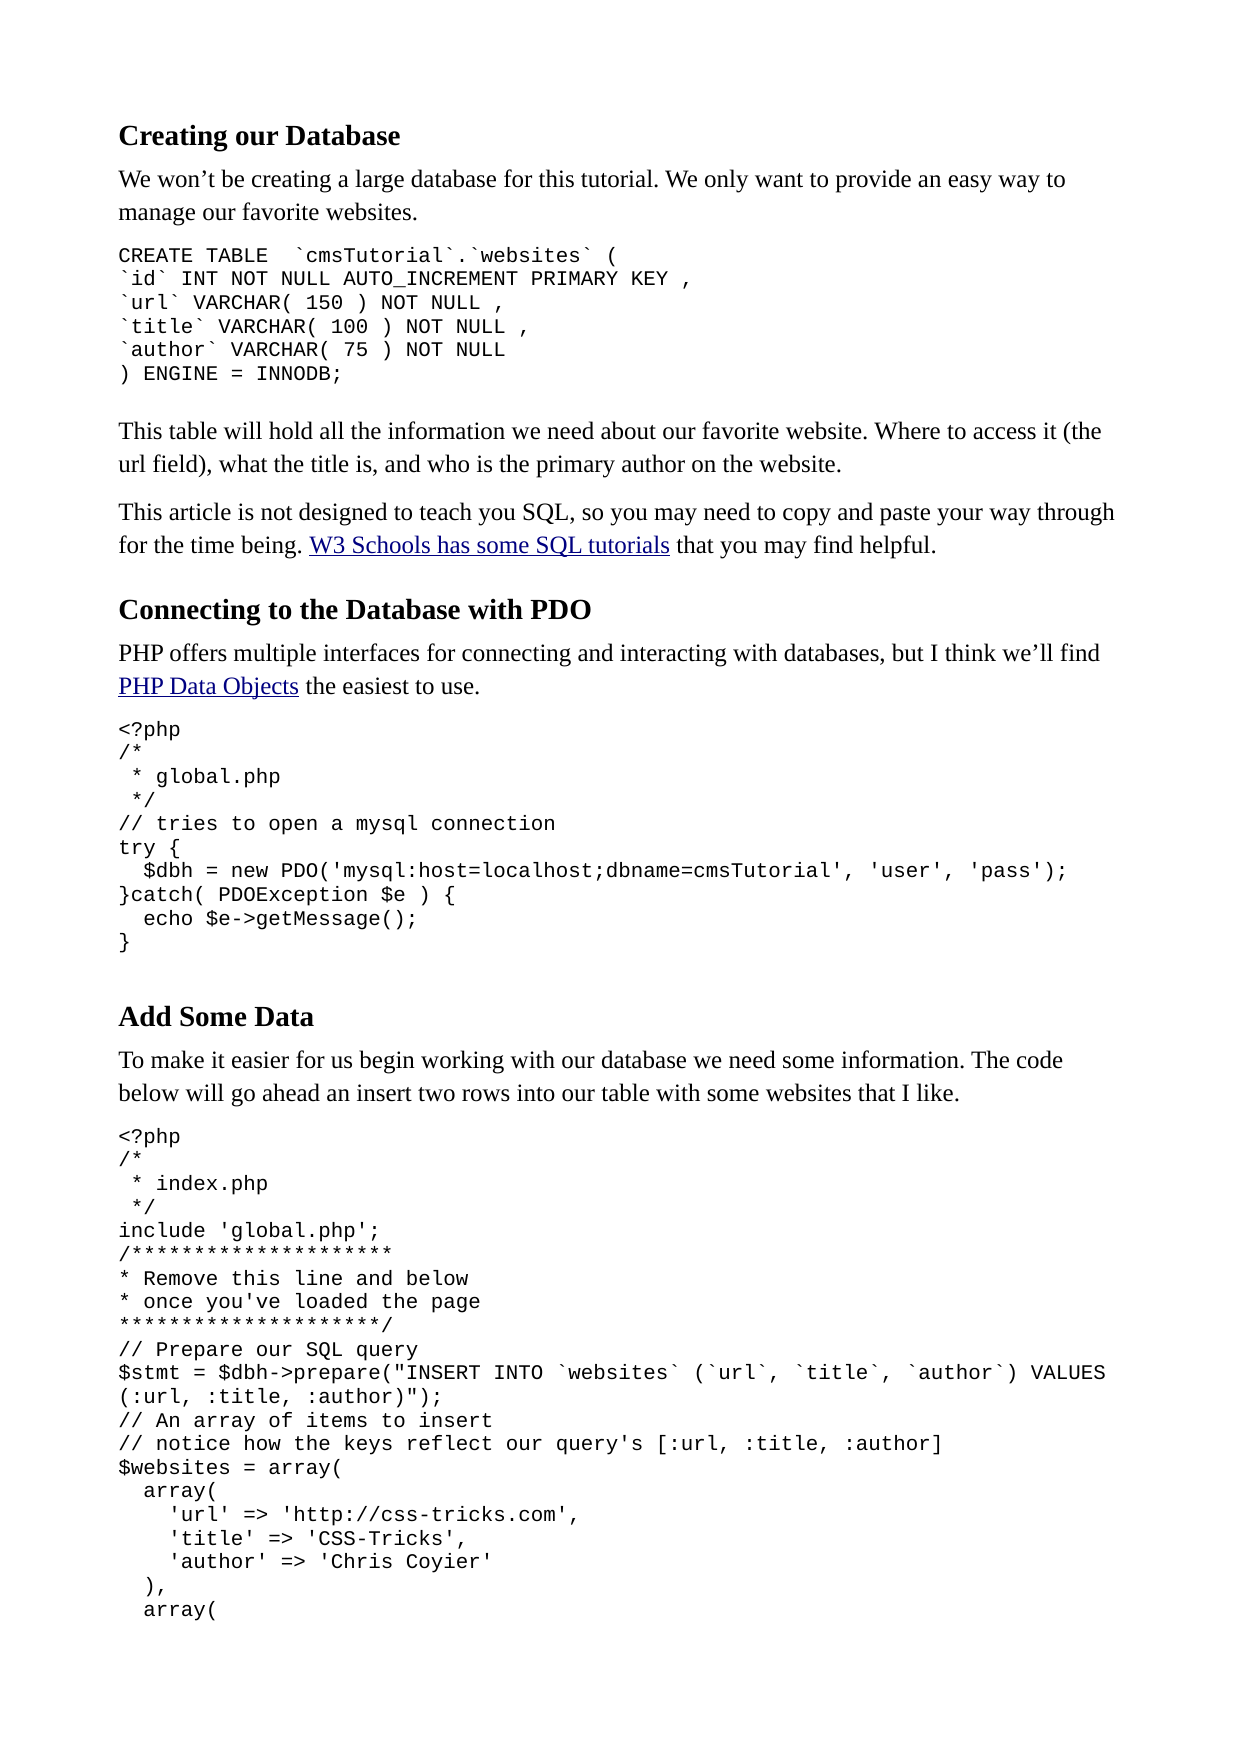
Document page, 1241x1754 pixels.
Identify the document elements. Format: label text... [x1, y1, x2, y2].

text * Remove this line and below [118, 1268, 1122, 1291]
subtitle Connecting to the Database with PDO [118, 592, 1122, 626]
text array( [118, 1599, 1122, 1622]
text /* [118, 1149, 1122, 1173]
text We won’t be creating a large database for this tutorial. We only want to provide an easy way to manage our favorite websites. [118, 164, 1122, 226]
text 'url' => 'http://css-tricks.com', [118, 1504, 1122, 1528]
text /********************* [118, 1244, 1122, 1268]
text ), [118, 1575, 1122, 1599]
text To make it easier for us begin working with our database we need some information. The code below will go ahead an insert two rows into our table with some websites that I like. [118, 1045, 1122, 1107]
text 'author' => 'Chris Coyier' [118, 1551, 1122, 1575]
text ) ENGINE = INNODB; [118, 363, 1122, 387]
text // tries to open a mysql connection [118, 813, 1122, 837]
text */ [118, 1197, 1122, 1220]
text } [118, 931, 1122, 955]
text <?php [118, 1126, 1122, 1149]
subtitle Add Some Data [118, 999, 1122, 1033]
text * index.php [118, 1173, 1122, 1197]
text `title` VARCHAR( 100 ) NOT NULL , [118, 316, 1122, 339]
text `author` VARCHAR( 75 ) NOT NULL [118, 339, 1122, 363]
text echo $e->getMessage(); [118, 908, 1122, 931]
text $dbh = new PDO('mysql:host=localhost;dbname=cmsTutorial', 'user', 'pass'); [118, 861, 1122, 884]
text This table will hold all the information we need about our favorite website. Where to access it (the url field), what the title is, and who is the primary author on the website. [118, 416, 1122, 478]
text /* [118, 742, 1122, 766]
text // An array of items to insert [118, 1409, 1122, 1433]
text }catch( PDOException $e ) { [118, 884, 1122, 908]
text include 'global.php'; [118, 1220, 1122, 1244]
subtitle Creating our Database [118, 118, 1122, 152]
text 'title' => 'CSS-Tricks', [118, 1528, 1122, 1551]
text PHP offers multiple interfaces for connecting and interacting with databases, but I think we’ll find PHP Data Objects the easiest to use. [118, 638, 1122, 700]
text try { [118, 837, 1122, 861]
text *********************/ [118, 1315, 1122, 1339]
text * global.php [118, 766, 1122, 789]
text <?php [118, 719, 1122, 742]
text array( [118, 1481, 1122, 1504]
text // Prepare our SQL query [118, 1339, 1122, 1362]
text // notice how the keys reflect our query's [:url, :title, :author] [118, 1433, 1122, 1457]
text * once you've loaded the page [118, 1291, 1122, 1315]
text `url` VARCHAR( 150 ) NOT NULL , [118, 292, 1122, 316]
text $stmt = $dbh->prepare("INSERT INTO `websites` (`url`, `title`, `author`) VALUES (:url, :title, :author)"); [118, 1362, 1122, 1409]
text `id` INT NOT NULL AUTO_INCREMENT PRIMARY KEY , [118, 268, 1122, 292]
text $websites = array( [118, 1457, 1122, 1481]
text This article is not designed to teach you SQL, so you may need to copy and paste your way through for the time being. W3 Schools has some SQL tutorials that you may find helpful. [118, 497, 1122, 558]
text */ [118, 789, 1122, 813]
text CREATE TABLE `cmsTutorial`.`websites` ( [118, 245, 1122, 268]
